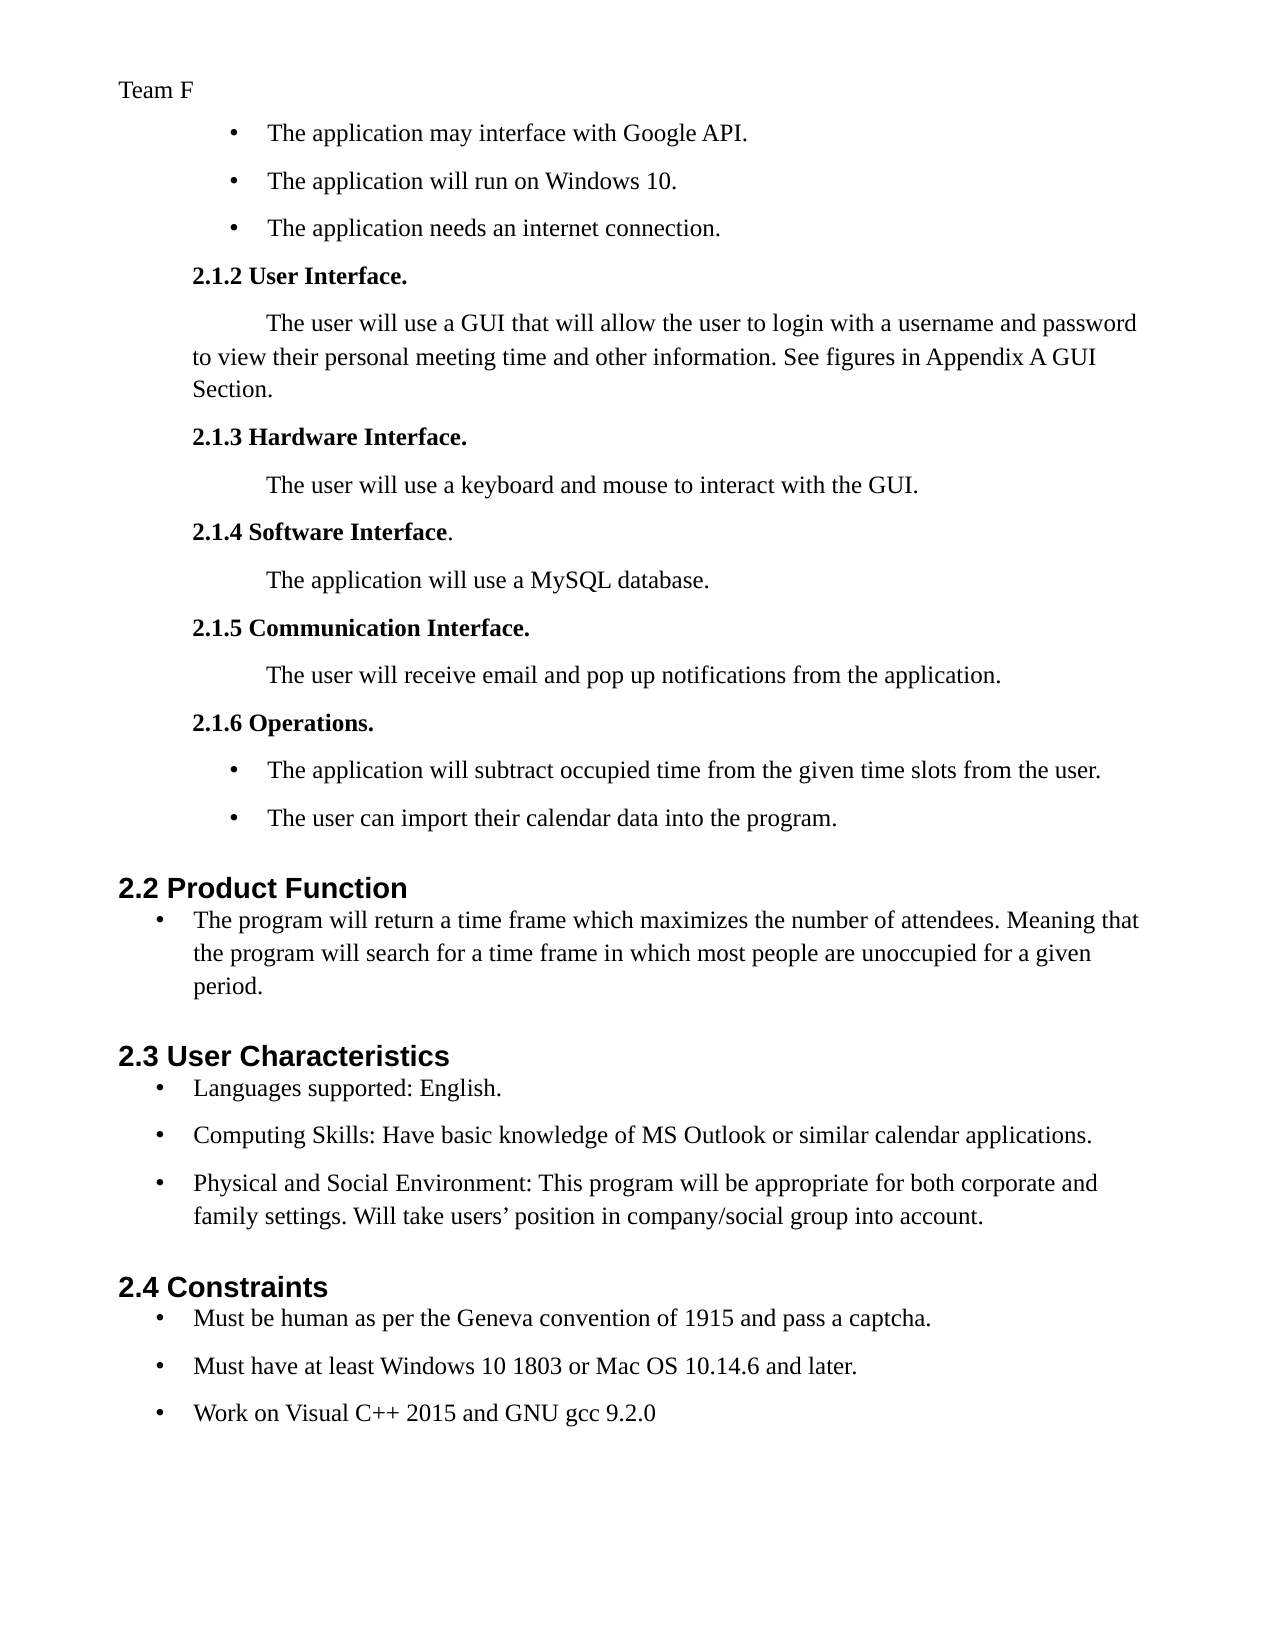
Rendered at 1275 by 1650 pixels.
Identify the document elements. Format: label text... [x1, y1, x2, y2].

text 2.1.4 Software Interface. [192, 517, 1157, 546]
list Must have at least Windows 10 1803 or Mac OS 10.14.6 and later. [156, 1351, 1157, 1379]
list Physical and Social Environment: This program will be appropriate for both corporate and family settings. Will take users’ position in company/social group into account. [156, 1168, 1157, 1230]
text The application will use a MySQL database. [192, 565, 1157, 594]
subtitle 2.4 Constraints [118, 1270, 1157, 1303]
list The program will return a time frame which maximizes the number of attendees. Meaning that the program will search for a time frame in which most people are unoccupied for a given period. [156, 905, 1157, 1000]
list Computing Skills: Have basic knowledge of MS Outlook or similar calendar applications. [156, 1121, 1157, 1149]
list The user can import their calendar data into the program. [229, 803, 1157, 832]
text 2.1.3 Hardware Interface. [192, 422, 1157, 451]
subtitle 2.3 User Characteristics [118, 1039, 1157, 1073]
list The application will run on Windows 10. [229, 166, 1157, 194]
text 2.1.2 User Interface. [192, 261, 1157, 290]
list The application may interface with Google API. [229, 118, 1157, 147]
text The user will receive email and pop up notifications from the application. [192, 660, 1157, 689]
list Must be human as per the Geneva convention of 1915 and pass a captcha. [156, 1303, 1157, 1332]
text 2.1.5 Communication Interface. [192, 613, 1157, 641]
subtitle 2.2 Product Function [118, 871, 1157, 905]
list Languages supported: English. [156, 1073, 1157, 1102]
text 2.1.6 Operations. [192, 708, 1157, 737]
list The application needs an internet connection. [229, 213, 1157, 242]
text The user will use a GUI that will allow the user to login with a username and password to view their personal meeting time and other information. See figures in Appendix A GUI Section. [192, 308, 1157, 403]
list The application will subtract occupied time from the given time slots from the user. [229, 755, 1157, 784]
text The user will use a keyboard and mouse to interact with the GUI. [192, 470, 1157, 498]
list Work on Visual C++ 2015 and GNU gcc 9.2.0 [156, 1398, 1157, 1427]
